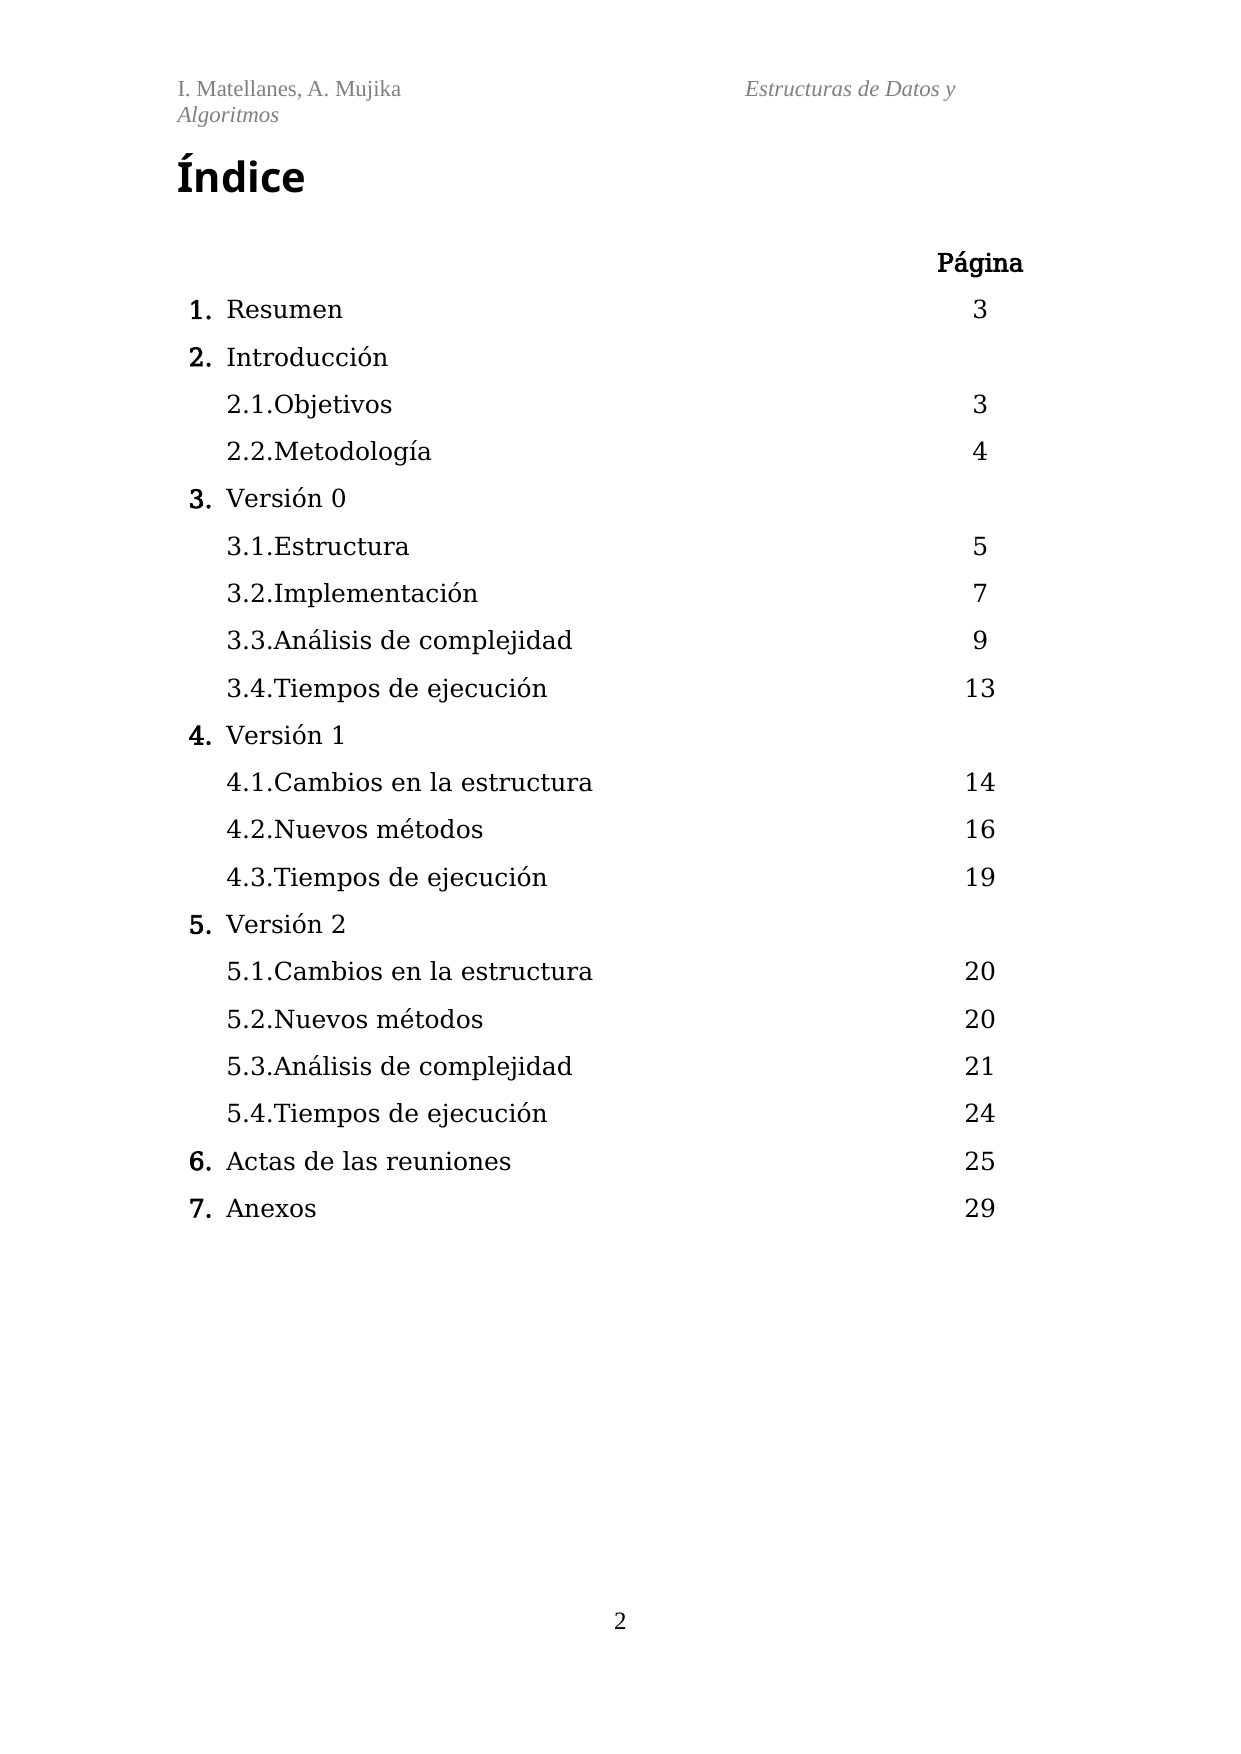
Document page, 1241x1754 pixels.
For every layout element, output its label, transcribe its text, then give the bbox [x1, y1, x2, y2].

table_cell Nuevos métodos [177, 805, 882, 853]
table_cell 3 [883, 380, 1078, 427]
table_cell 4 [883, 427, 1078, 474]
table_header [177, 238, 882, 285]
table_cell Objetivos [177, 380, 882, 427]
table_cell Anexos [177, 1184, 882, 1231]
table_cell Resumen [177, 285, 882, 332]
table_cell Nuevos métodos [177, 995, 882, 1042]
table_cell 24 [883, 1089, 1078, 1136]
table_cell [883, 333, 1078, 380]
table_cell Versión 1 [177, 711, 882, 758]
table_header Página [883, 238, 1078, 285]
table_cell Tiempos de ejecución [177, 853, 882, 900]
table_cell Análisis de complejidad [177, 616, 882, 663]
table_cell Cambios en la estructura [177, 947, 882, 994]
table_cell 20 [883, 947, 1078, 994]
table_cell 20 [883, 995, 1078, 1042]
table_cell [883, 474, 1078, 522]
table_cell 3 [883, 285, 1078, 332]
table_cell Estructura [177, 522, 882, 569]
table_cell Versión 0 [177, 474, 882, 522]
table_cell 21 [883, 1042, 1078, 1089]
table_cell 13 [883, 664, 1078, 711]
table_cell Implementación [177, 569, 882, 616]
table_cell Versión 2 [177, 900, 882, 947]
table_cell 16 [883, 805, 1078, 853]
table_cell Cambios en la estructura [177, 758, 882, 805]
table_cell 14 [883, 758, 1078, 805]
table_cell 19 [883, 853, 1078, 900]
table_cell 25 [883, 1136, 1078, 1184]
table_cell Metodología [177, 427, 882, 474]
table_cell Análisis de complejidad [177, 1042, 882, 1089]
table_cell Introducción [177, 333, 882, 380]
table_cell 29 [883, 1184, 1078, 1231]
table_cell Tiempos de ejecución [177, 1089, 882, 1136]
table_cell 7 [883, 569, 1078, 616]
table_cell [883, 711, 1078, 758]
table_cell 5 [883, 522, 1078, 569]
table_cell Tiempos de ejecución [177, 664, 882, 711]
table_cell 9 [883, 616, 1078, 663]
table_cell [883, 900, 1078, 947]
table_cell Actas de las reuniones [177, 1136, 882, 1184]
text Índice [177, 148, 1063, 204]
